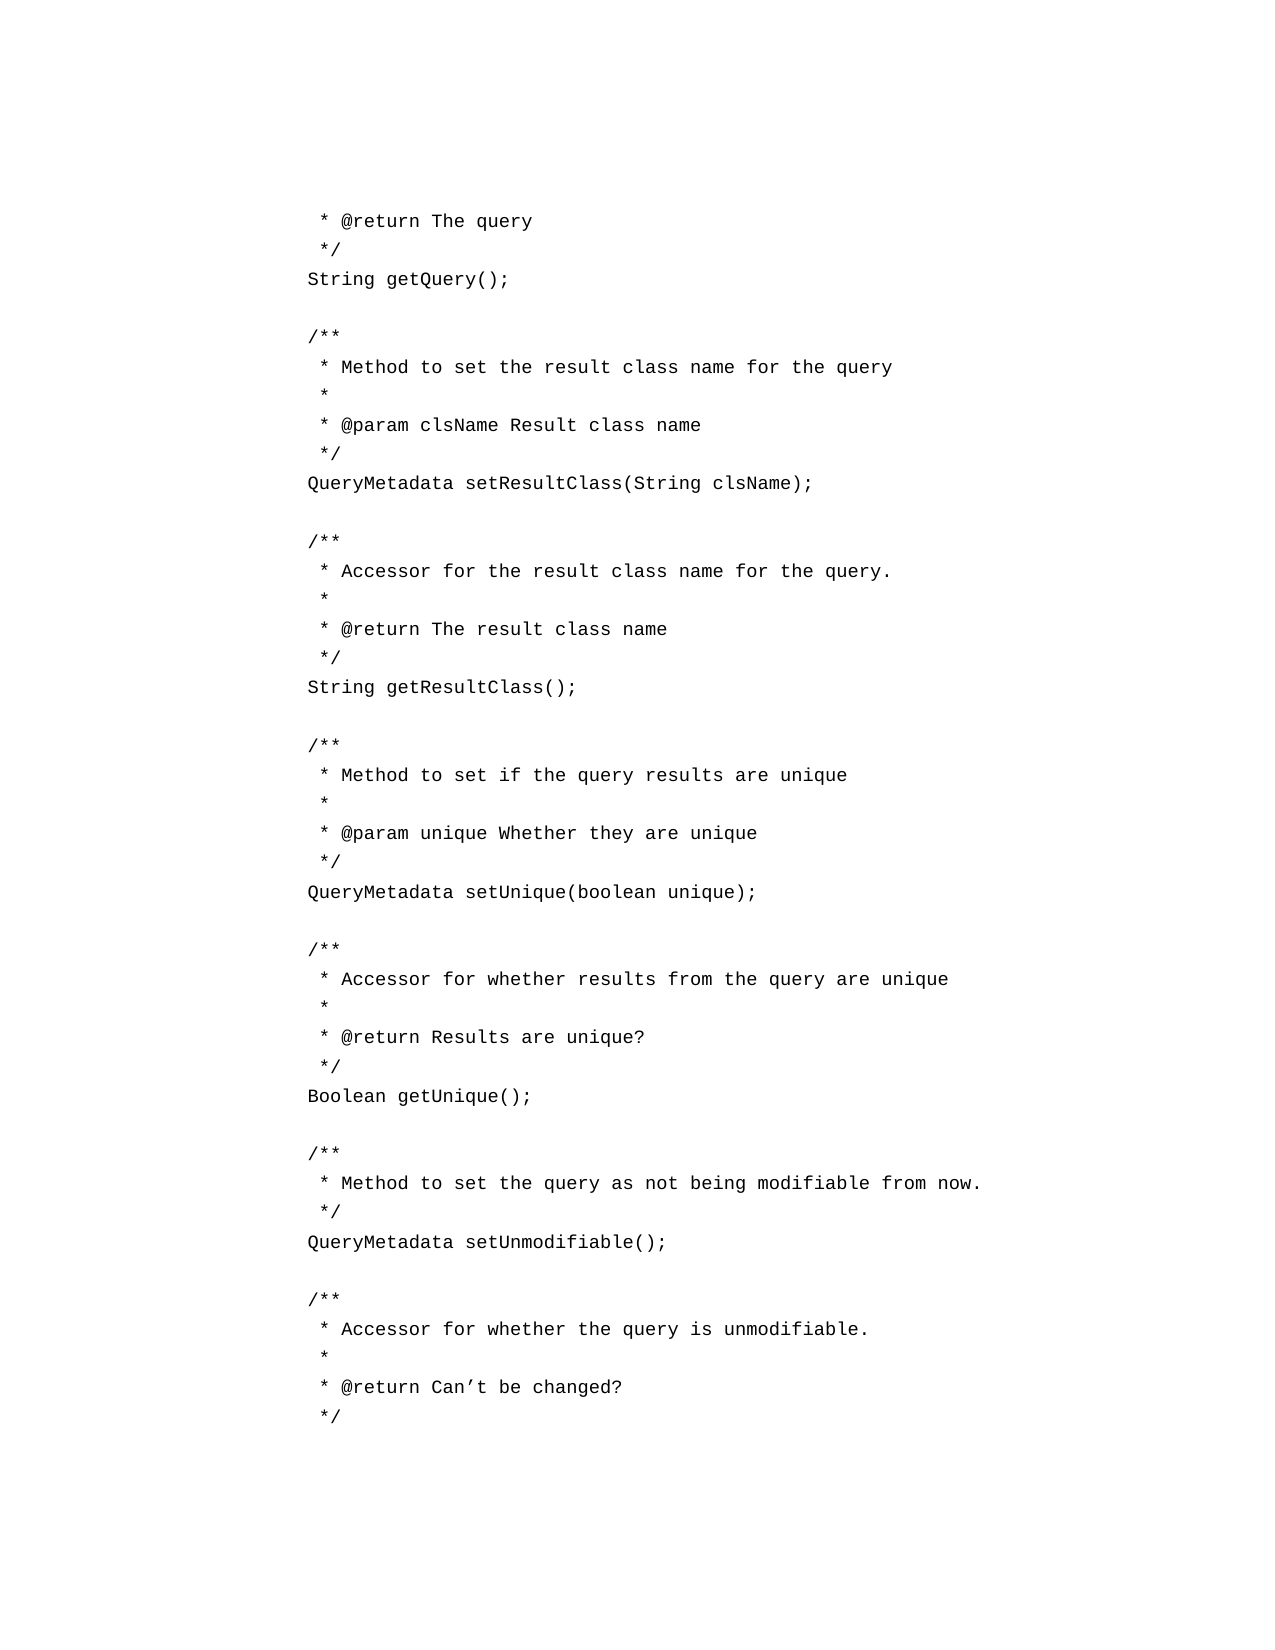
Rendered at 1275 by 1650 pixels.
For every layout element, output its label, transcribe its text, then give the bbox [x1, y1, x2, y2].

text * [262, 1347, 1125, 1370]
text * [262, 589, 1125, 612]
text /** [262, 1143, 1125, 1166]
text */ [262, 647, 1125, 670]
text * [262, 997, 1125, 1020]
text * Accessor for whether results from the query are unique [262, 968, 1125, 991]
text */ [262, 1056, 1125, 1079]
text /** [262, 939, 1125, 962]
text */ [262, 852, 1125, 874]
text * @return Results are unique? [262, 1027, 1125, 1049]
text * Method to set the query as not being modifiable from now. [262, 1172, 1125, 1195]
text * [262, 385, 1125, 408]
text * Accessor for whether the query is unmodifiable. [262, 1318, 1125, 1341]
text * [262, 793, 1125, 816]
text /** [262, 327, 1125, 349]
text QueryMetadata setUnique(boolean unique); [262, 881, 1125, 904]
text String getResultClass(); [262, 677, 1125, 699]
text */ [262, 1202, 1125, 1224]
text */ [262, 443, 1125, 466]
text QueryMetadata setResultClass(String clsName); [262, 472, 1125, 495]
text * @return The query [262, 210, 1125, 233]
text * Method to set the result class name for the query [262, 356, 1125, 379]
text Boolean getUnique(); [262, 1085, 1125, 1108]
text * @param unique Whether they are unique [262, 822, 1125, 845]
text /** [262, 1289, 1125, 1312]
text String getQuery(); [262, 268, 1125, 291]
text */ [262, 239, 1125, 262]
text * @return Can’t be changed? [262, 1377, 1125, 1399]
text QueryMetadata setUnmodifiable(); [262, 1231, 1125, 1254]
text * Accessor for the result class name for the query. [262, 560, 1125, 583]
text /** [262, 735, 1125, 758]
text * Method to set if the query results are unique [262, 764, 1125, 787]
text * @param clsName Result class name [262, 414, 1125, 437]
text /** [262, 531, 1125, 554]
text * @return The result class name [262, 618, 1125, 641]
text */ [262, 1406, 1125, 1429]
